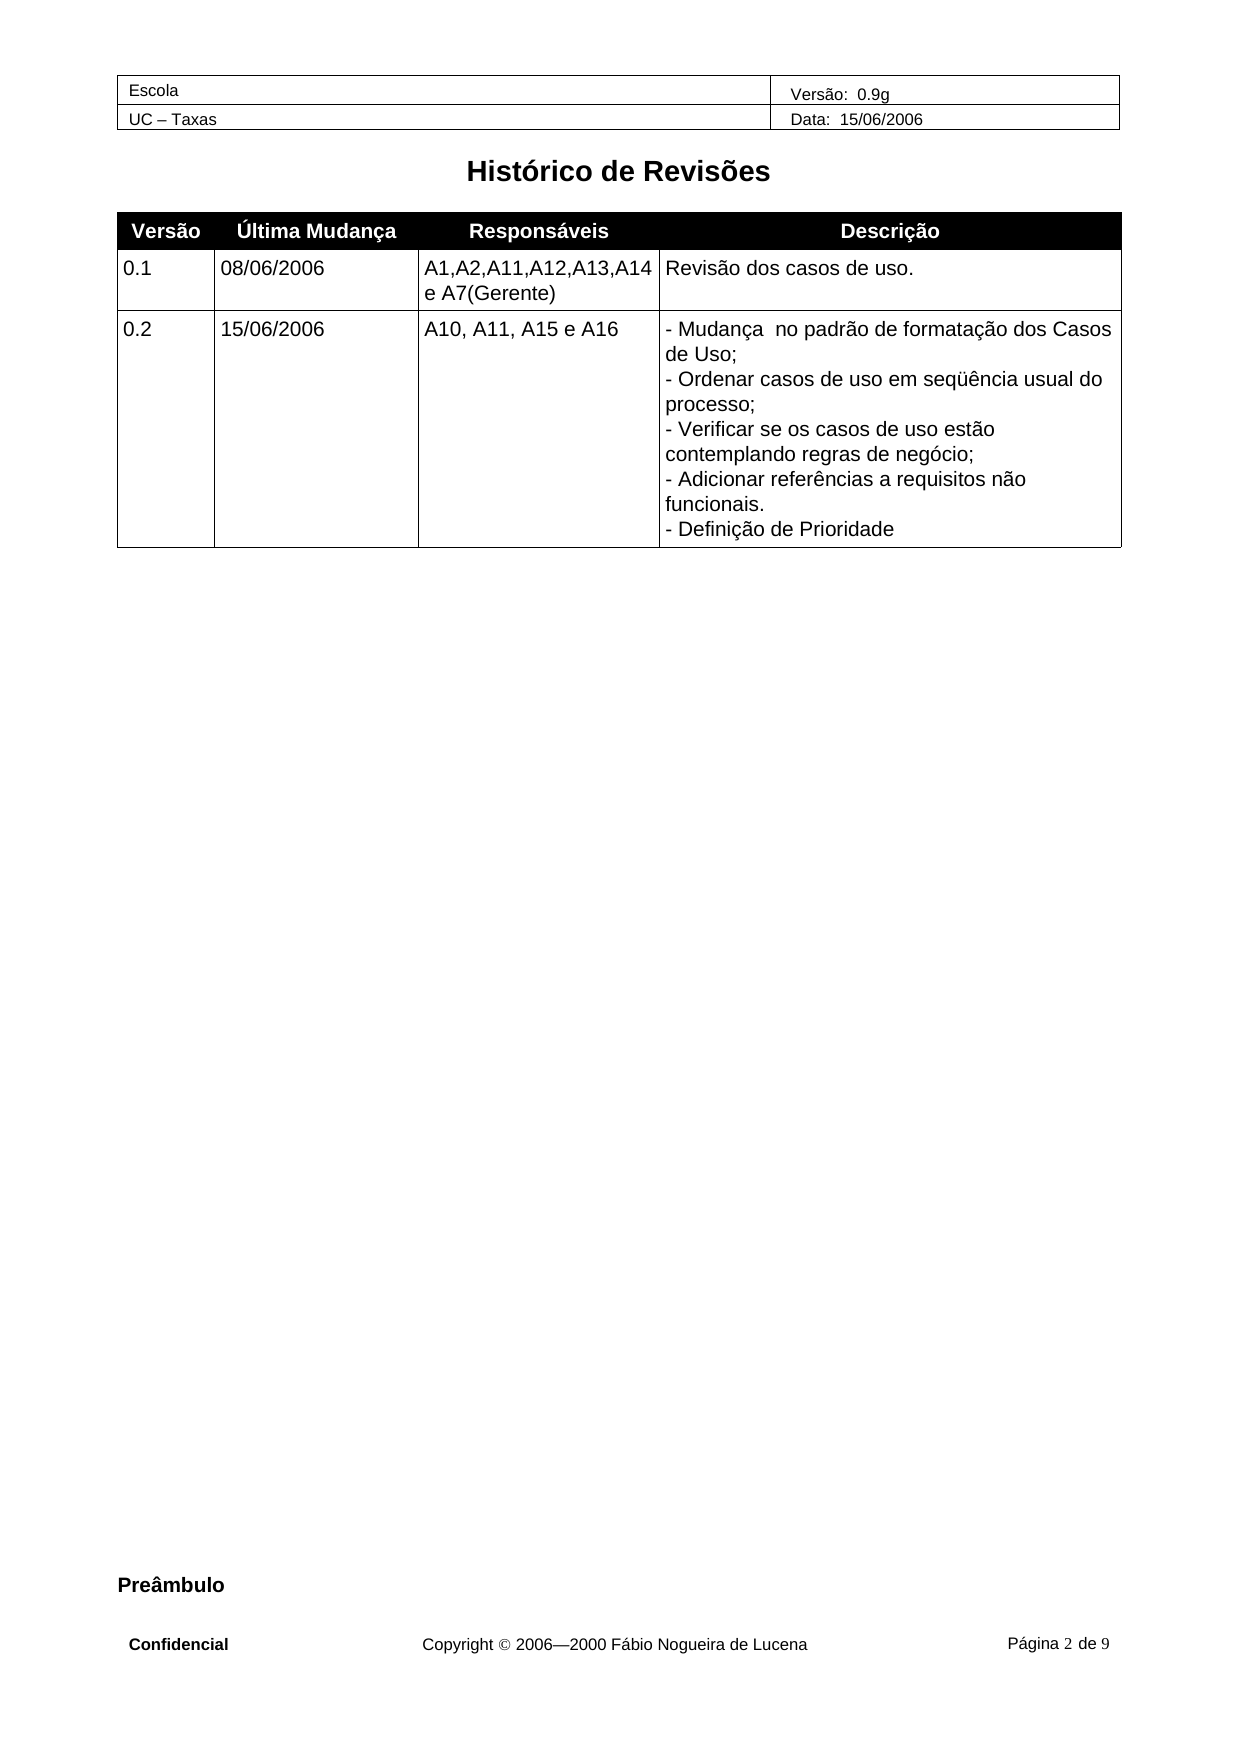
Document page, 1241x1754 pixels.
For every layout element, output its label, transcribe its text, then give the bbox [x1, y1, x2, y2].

text Histórico de Revisões [117, 154, 1120, 187]
table_cell 15/06/2006 [215, 311, 418, 547]
table_header Responsáveis [419, 213, 659, 249]
table_header Versão [118, 213, 214, 249]
table_cell A10, A11, A15 e A16 [419, 311, 659, 547]
table_header Descrição [660, 213, 1121, 249]
table_cell 0.2 [118, 311, 214, 547]
table_cell A1,A2,A11,A12,A13,A14 e A7(Gerente) [419, 250, 659, 310]
table_cell - Mudança no padrão de formatação dos Casos de Uso; - Ordenar casos de uso em seqüência usual do processo; - Verificar se os casos de uso estão contemplando regras de negócio; - Adicionar referências a requisitos não funcionais. - Definição de Prioridade [660, 311, 1121, 547]
table_cell Revisão dos casos de uso. [660, 250, 1121, 310]
table_cell 08/06/2006 [215, 250, 418, 310]
table_header Última Mudança [215, 213, 418, 249]
table_cell 0.1 [118, 250, 214, 310]
text Preâmbulo [117, 1572, 1120, 1597]
